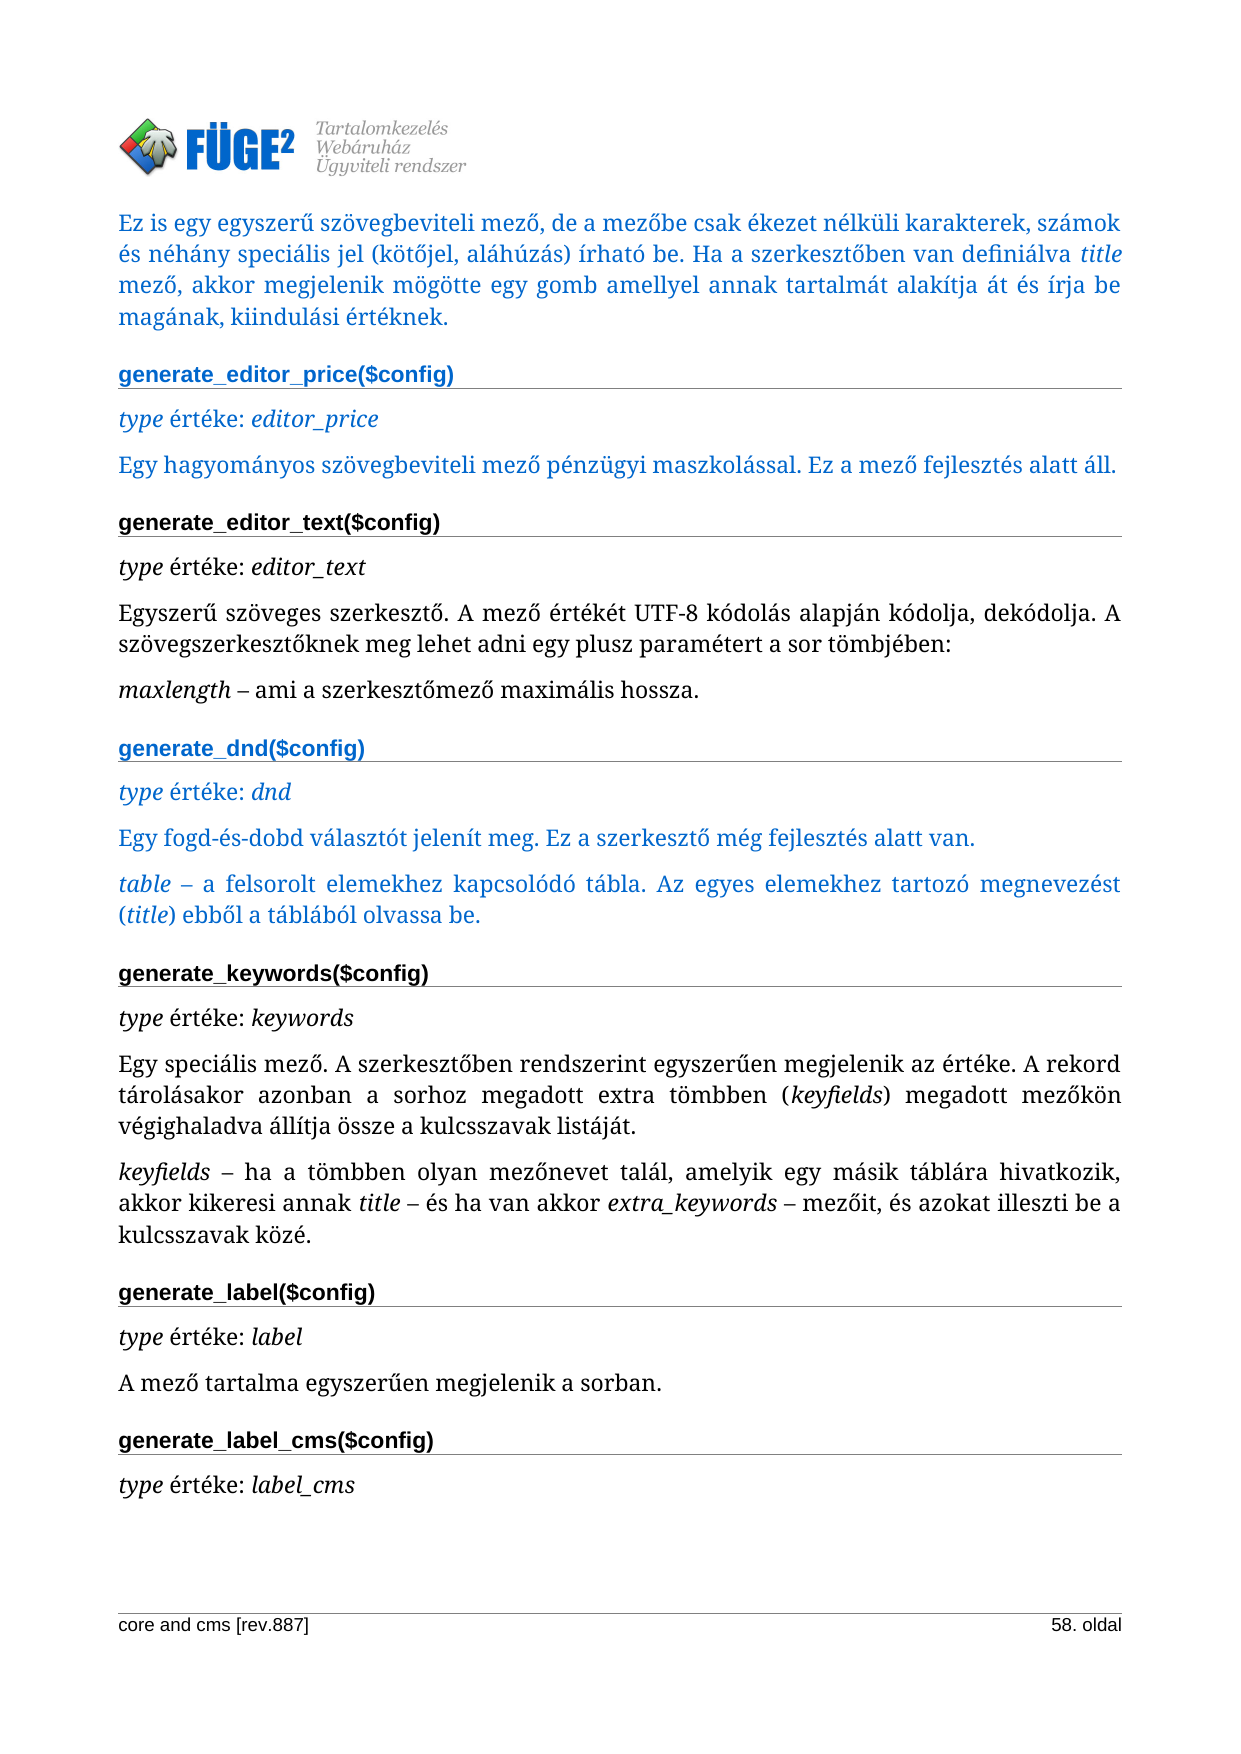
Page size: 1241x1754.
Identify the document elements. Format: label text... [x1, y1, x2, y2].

text Egy speciális mező. A szerkesztőben rendszerint egyszerűen megjelenik az értéke. A rekord tárolásakor azonban a sorhoz megadott extra tömbben (keyfields) megadott mezőkön végighaladva állítja össze a kulcsszavak listáját. [118, 1047, 1122, 1141]
text type értéke: dnd [118, 776, 1122, 807]
text maxlength – ami a szerkesztőmező maximális hossza. [118, 674, 1122, 705]
subtitle generate_editor_text($config) [118, 509, 1122, 536]
subtitle generate_dnd($config) [118, 735, 1122, 761]
text table – a felsorolt elemekhez kapcsolódó tábla. Az egyes elemekhez tartozó megnevezést (title) ebből a táblából olvassa be. [118, 868, 1122, 931]
text type értéke: keywords [118, 1001, 1122, 1033]
subtitle generate_keywords($config) [118, 960, 1122, 986]
subtitle generate_editor_price($config) [118, 361, 1122, 388]
text Ez is egy egyszerű szövegbeviteli mező, de a mezőbe csak ékezet nélküli karakterek, számok és néhány speciális jel (kötőjel, aláhúzás) írható be. Ha a szerkesztőben van definiálva title mező, akkor megjelenik mögötte egy gomb amellyel annak tartalmát alakítja át és írja be magának, kiindulási értéknek. [118, 207, 1122, 332]
subtitle generate_label($config) [118, 1279, 1122, 1306]
picture [118, 118, 473, 177]
text Egyszerű szöveges szerkesztő. A mező értékét UTF-8 kódolás alapján kódolja, dekódolja. A szövegszerkesztőknek meg lehet adni egy plusz paramétert a sor tömbjében: [118, 597, 1122, 659]
text Egy hagyományos szövegbeviteli mező pénzügyi maszkolással. Ez a mező fejlesztés alatt áll. [118, 448, 1122, 480]
text A mező tartalma egyszerűen megjelenik a sorban. [118, 1367, 1122, 1398]
text keyfields – ha a tömbben olyan mezőnevet talál, amelyik egy másik táblára hivatkozik, akkor kikeresi annak title – és ha van akkor extra_keywords – mezőit, és azokat illeszti be a kulcsszavak közé. [118, 1156, 1122, 1250]
text type értéke: editor_text [118, 551, 1122, 582]
text type értéke: editor_price [118, 402, 1122, 434]
text type értéke: label [118, 1321, 1122, 1352]
text Egy fogd-és-dobd választót jelenít meg. Ez a szerkesztő még fejlesztés alatt van. [118, 822, 1122, 853]
text type értéke: label_cms [118, 1469, 1122, 1500]
subtitle generate_label_cms($config) [118, 1427, 1122, 1454]
